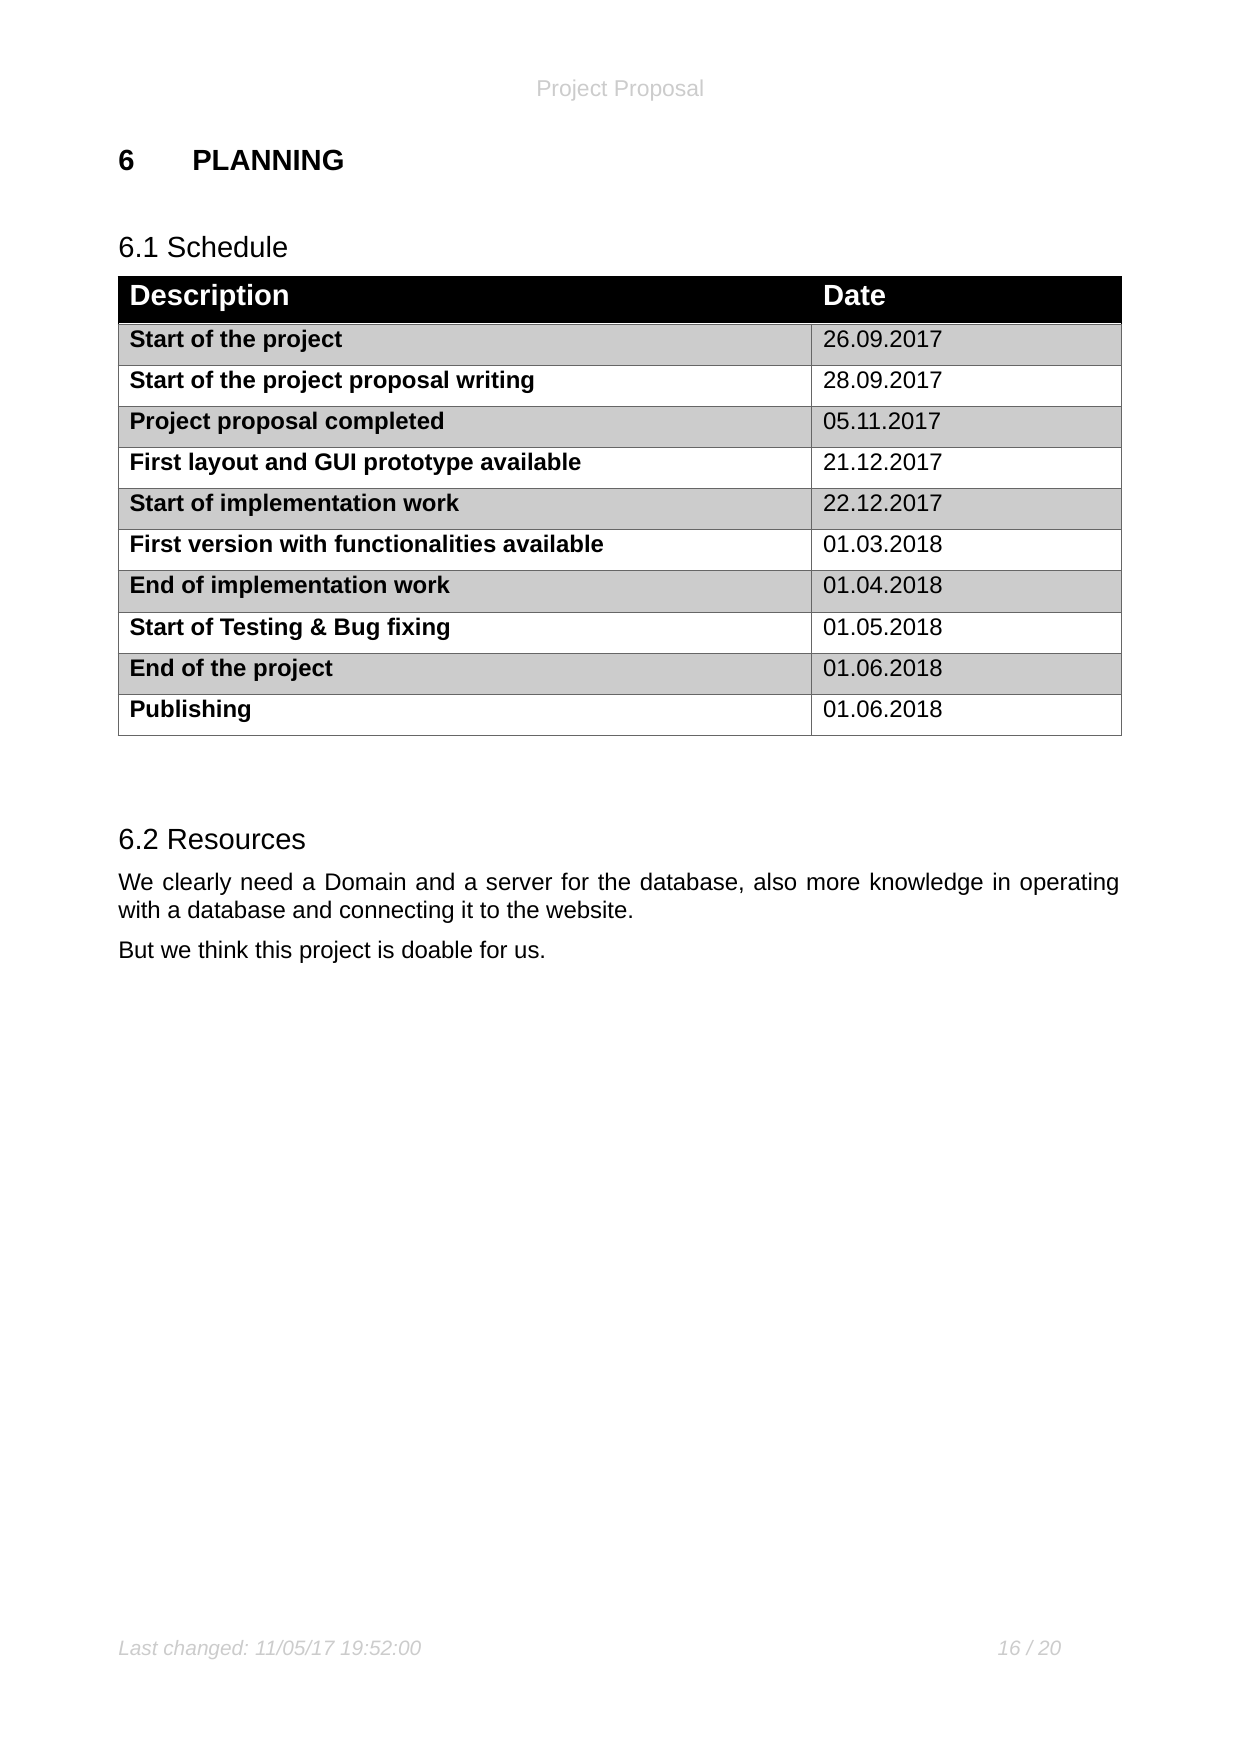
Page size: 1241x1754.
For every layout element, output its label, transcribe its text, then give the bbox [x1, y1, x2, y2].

table_cell Start of the project proposal writing [119, 366, 811, 406]
text We clearly need a Domain and a server for the database, also more knowledge in operating with a database and connecting it to the website. [118, 868, 1122, 923]
text 6.2 Resources [118, 822, 1122, 856]
table_cell Publishing [119, 695, 811, 735]
table_cell 01.06.2018 [812, 695, 1121, 735]
table_cell Project proposal completed [119, 407, 811, 447]
table_cell 01.06.2018 [812, 654, 1121, 694]
table_header Description [119, 278, 812, 323]
text But we think this project is doable for us. [118, 936, 1122, 963]
table_cell First version with functionalities available [119, 530, 811, 570]
table_cell 01.03.2018 [812, 530, 1121, 570]
table_header Date [812, 278, 1121, 323]
table_cell 01.05.2018 [812, 613, 1121, 653]
table_cell 01.04.2018 [812, 571, 1121, 612]
table_cell Start of the project [119, 325, 811, 365]
table_cell Start of Testing & Bug fixing [119, 613, 811, 653]
table_cell 21.12.2017 [812, 448, 1121, 488]
table_cell End of implementation work [119, 571, 811, 612]
text 6.1 Schedule [118, 230, 1122, 264]
table_cell End of the project [119, 654, 811, 694]
table_cell 05.11.2017 [812, 407, 1121, 447]
table_cell 26.09.2017 [812, 325, 1121, 365]
table_cell Start of implementation work [119, 489, 811, 529]
table_cell 28.09.2017 [812, 366, 1121, 406]
subtitle Planning [118, 143, 1122, 177]
table_cell First layout and GUI prototype available [119, 448, 811, 488]
table_cell 22.12.2017 [812, 489, 1121, 529]
